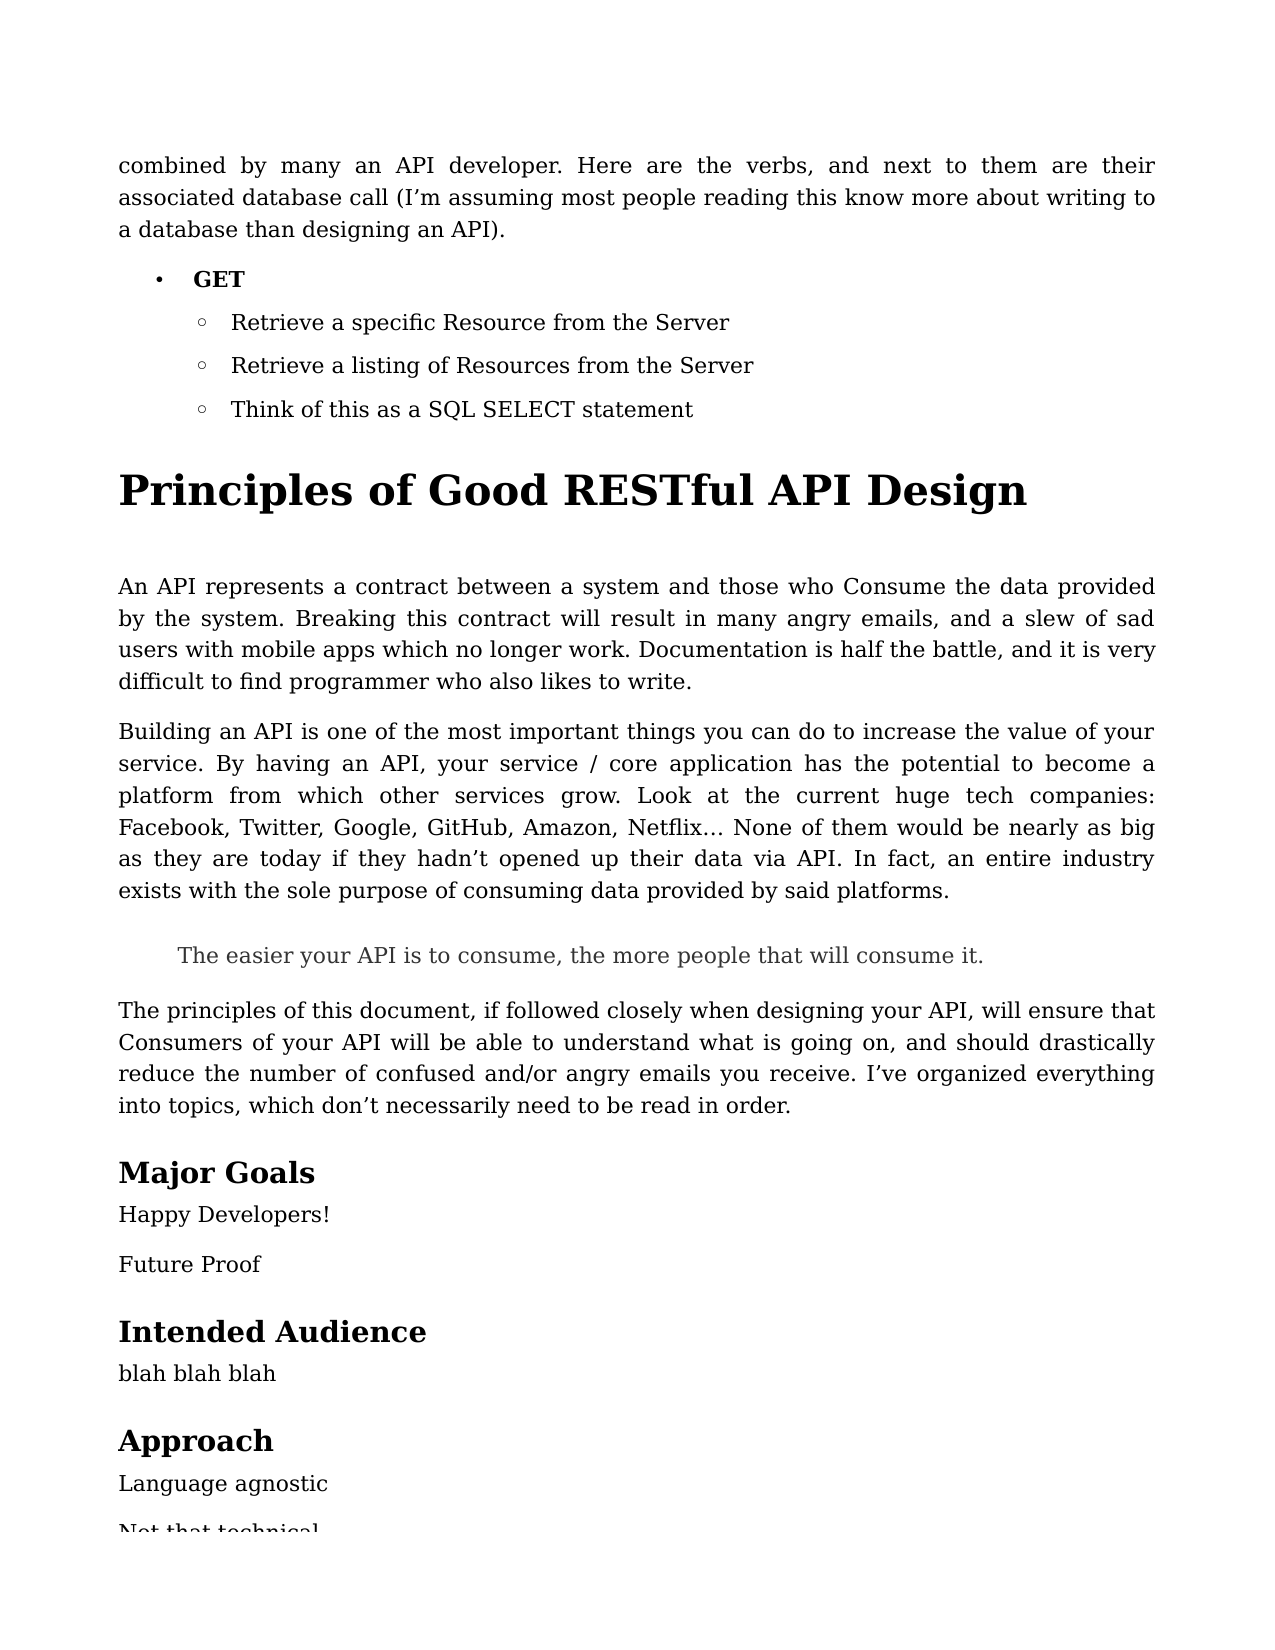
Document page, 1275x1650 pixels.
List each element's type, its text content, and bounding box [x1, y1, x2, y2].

list GET [156, 267, 1157, 293]
text combined by many an API developer. Here are the verbs, and next to them are their associated database call (I’m assuming most people reading this know more about writing to a database than designing an API). [118, 153, 1157, 243]
list Think of this as a SQL SELECT statement [193, 397, 1157, 422]
list Retrieve a specific Resource from the Server [193, 310, 1157, 336]
list Retrieve a listing of Resources from the Server [193, 353, 1157, 379]
